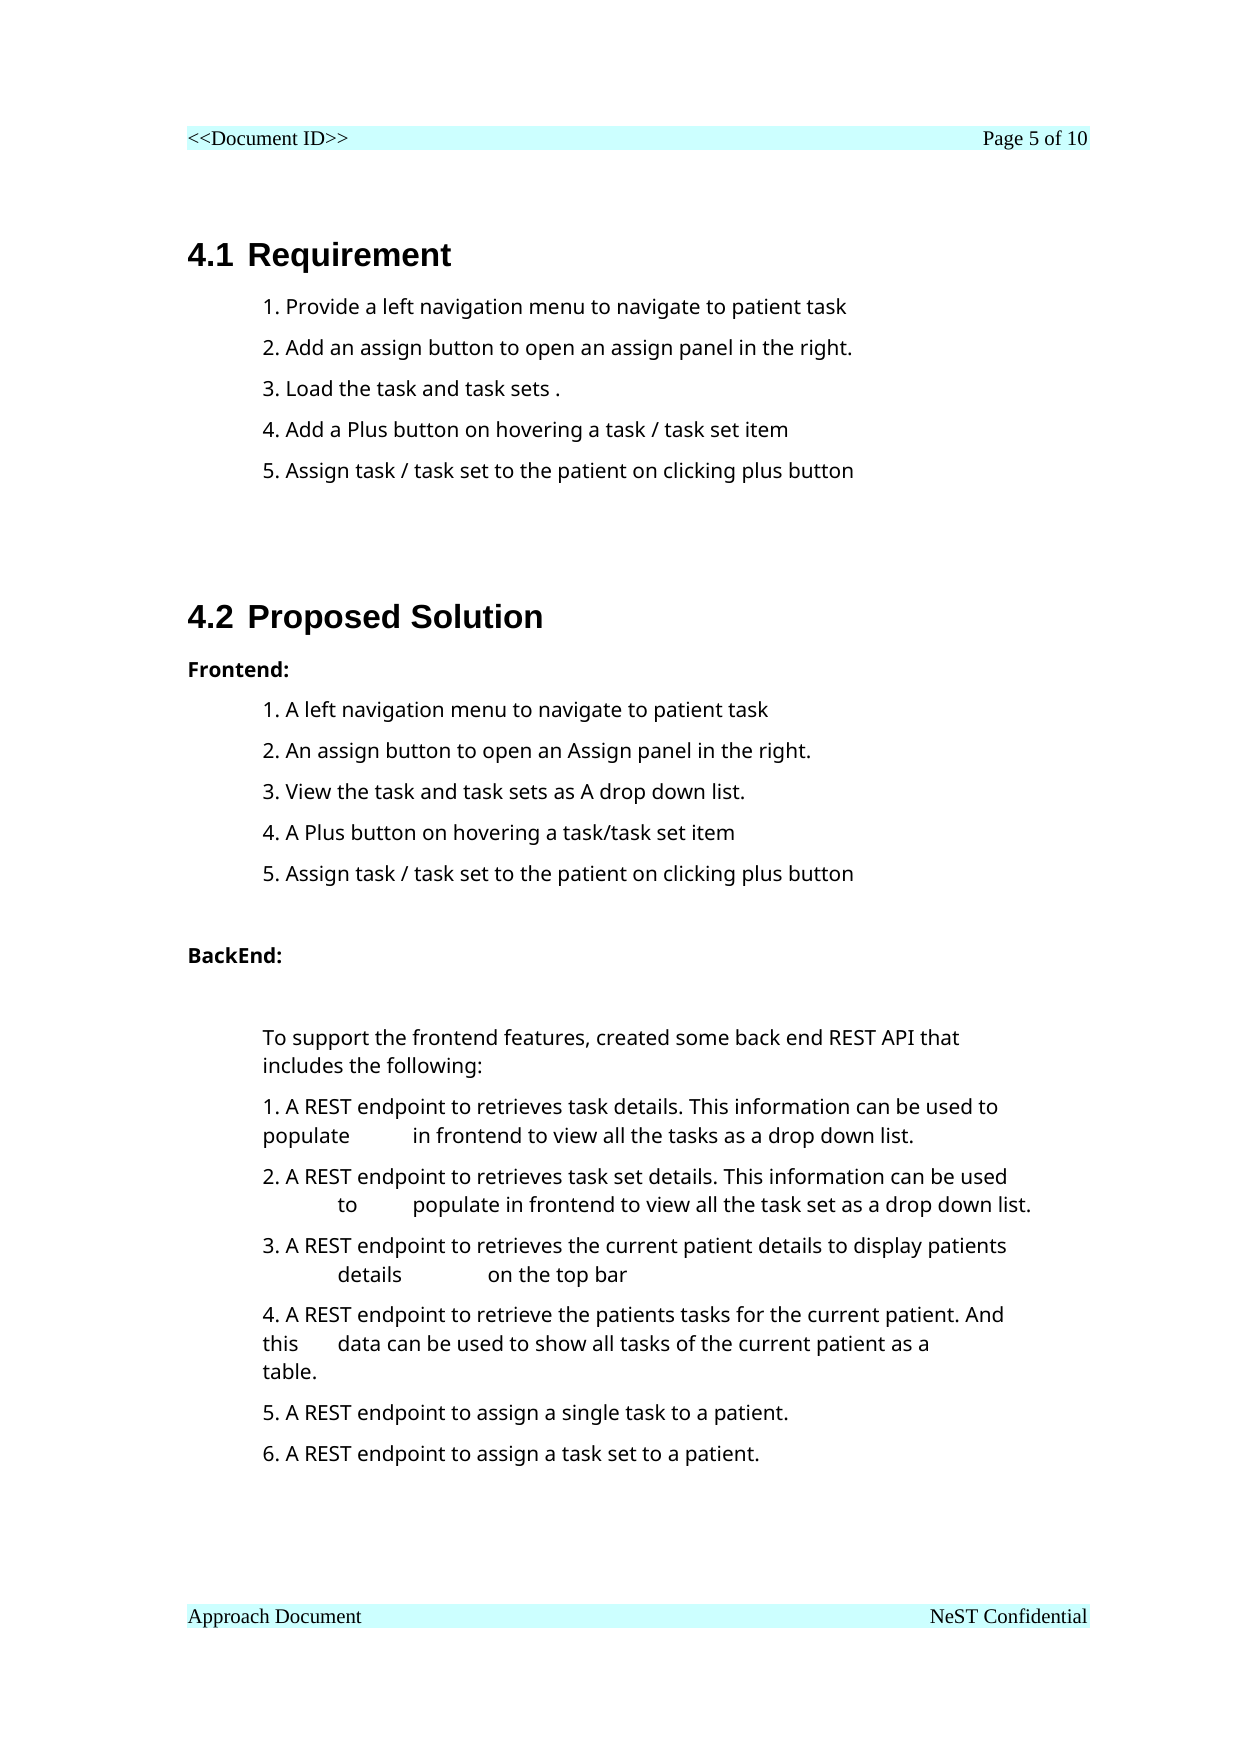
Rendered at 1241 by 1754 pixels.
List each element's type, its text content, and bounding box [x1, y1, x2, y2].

text 4. Add a Plus button on hovering a task / task set item [187, 415, 1090, 443]
text 1. A REST endpoint to retrieves task details. This information can be used to populate in frontend to view all the tasks as a drop down list. [187, 1092, 1090, 1149]
text 5. Assign task / task set to the patient on clicking plus button [187, 859, 1090, 888]
text 1. A left navigation menu to navigate to patient task [187, 696, 1090, 724]
text 3. Load the task and task sets . [187, 374, 1090, 402]
text 1. Provide a left navigation menu to navigate to patient task [187, 292, 1090, 321]
text 2. A REST endpoint to retrieves task set details. This information can be used to populate in frontend to view all the task set as a drop down list. [187, 1162, 1090, 1219]
text 6. A REST endpoint to assign a task set to a patient. [187, 1439, 1090, 1468]
text 2. Add an assign button to open an assign panel in the right. [187, 333, 1090, 362]
text To support the frontend features, created some back end REST API that includes the following: [187, 1023, 1090, 1080]
text 2. An assign button to open an Assign panel in the right. [187, 737, 1090, 765]
subtitle Proposed Solution [187, 597, 1090, 636]
text 3. A REST endpoint to retrieves the current patient details to display patients details on the top bar [187, 1231, 1090, 1288]
text 5. A REST endpoint to assign a single task to a patient. [187, 1398, 1090, 1427]
text Frontend: [187, 655, 1090, 683]
subtitle Requirement [187, 235, 1090, 273]
text 5. Assign task / task set to the patient on clicking plus button [187, 456, 1090, 484]
text BackEnd: [187, 941, 1090, 970]
text 3. View the task and task sets as A drop down list. [187, 777, 1090, 806]
text 4. A REST endpoint to retrieve the patients tasks for the current patient. And this data can be used to show all tasks of the current patient as a table. [187, 1301, 1090, 1386]
text 4. A Plus button on hovering a task/task set item [187, 818, 1090, 847]
